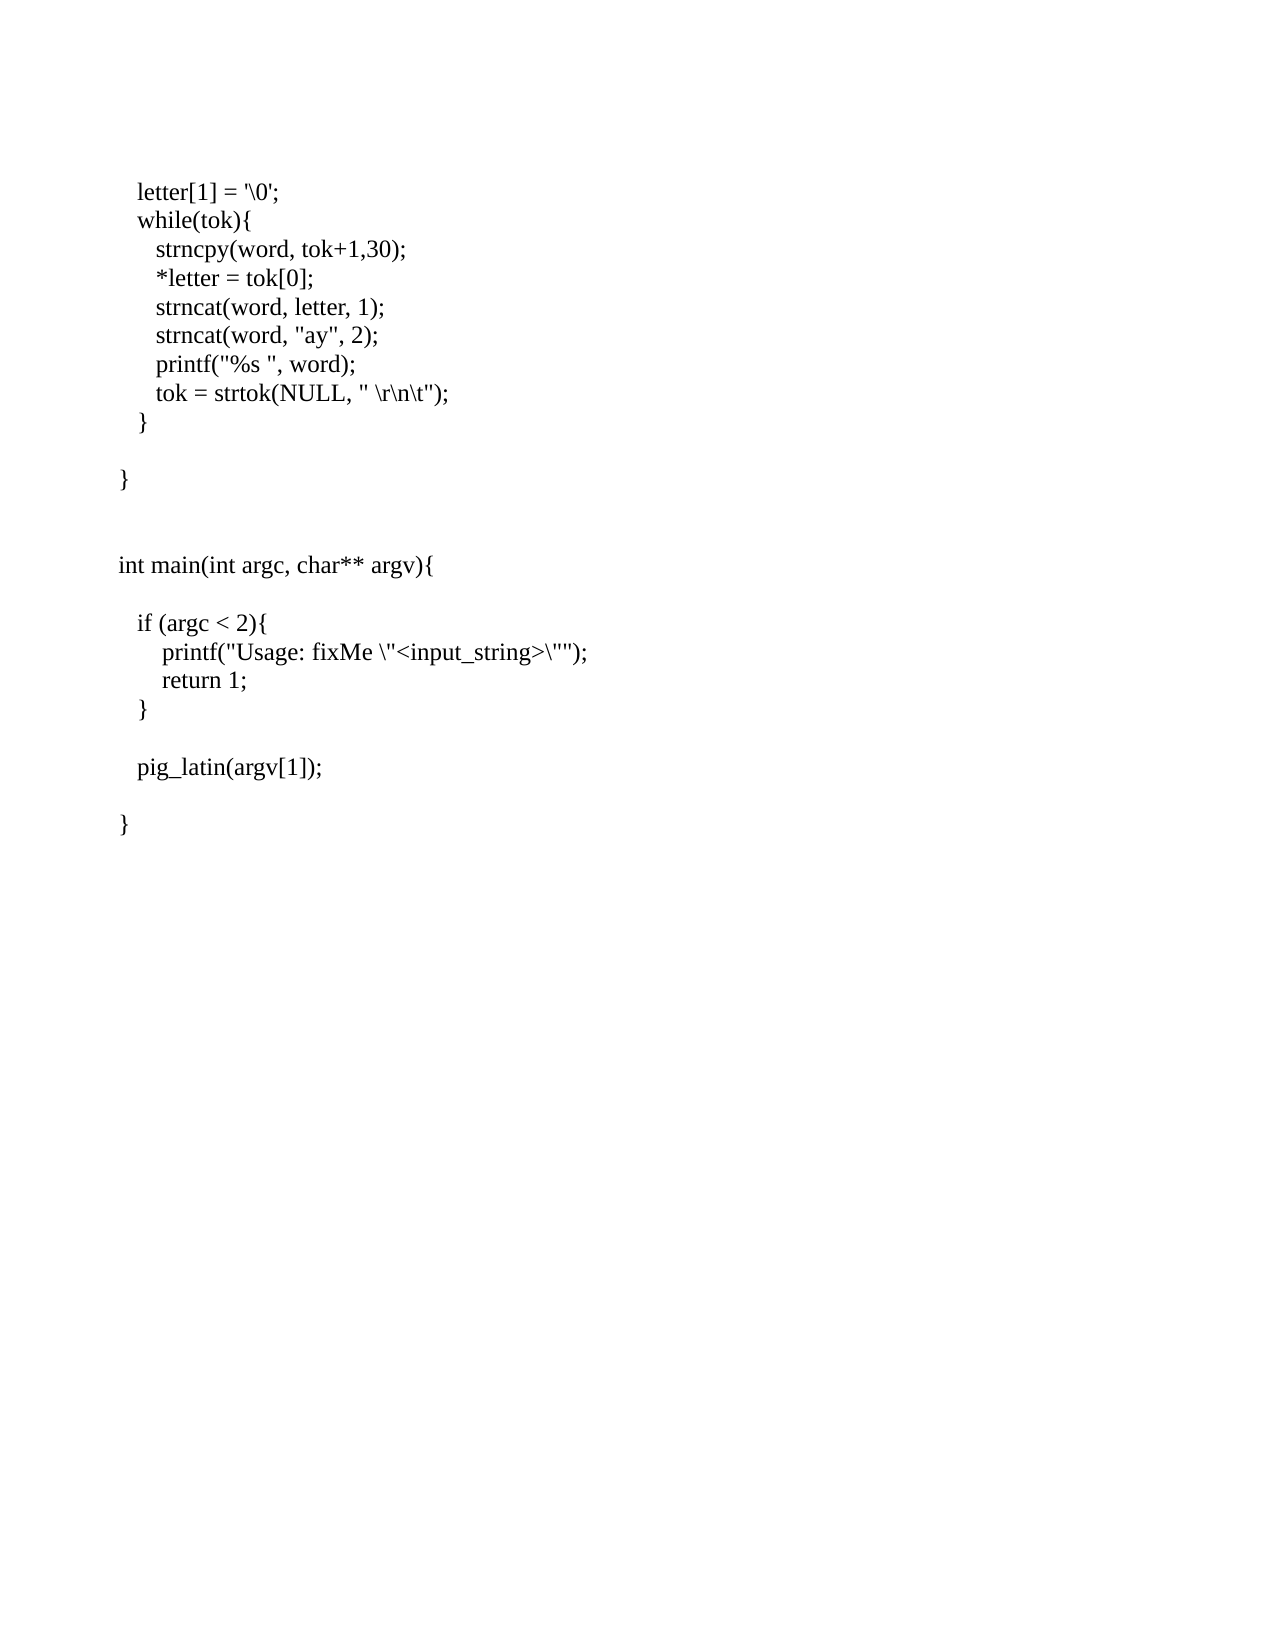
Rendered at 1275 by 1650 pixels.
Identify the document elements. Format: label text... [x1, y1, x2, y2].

text if (argc < 2){ [118, 608, 1157, 637]
text int main(int argc, char** argv){ [118, 551, 1157, 579]
text *letter = tok[0]; [118, 263, 1157, 292]
text } [118, 407, 1157, 436]
text printf("%s ", word); [118, 349, 1157, 378]
text strncat(word, "ay", 2); [118, 321, 1157, 349]
text while(tok){ [118, 206, 1157, 234]
text strncat(word, letter, 1); [118, 292, 1157, 321]
text tok = strtok(NULL, " \r\n\t"); [118, 378, 1157, 407]
text pig_latin(argv[1]); [118, 752, 1157, 781]
text } [118, 694, 1157, 723]
text } [118, 809, 1157, 838]
text return 1; [118, 666, 1157, 694]
text letter[1] = '\0'; [118, 177, 1157, 206]
text } [118, 464, 1157, 493]
text printf("Usage: fixMe \"<input_string>\""); [118, 637, 1157, 666]
text strncpy(word, tok+1,30); [118, 234, 1157, 263]
